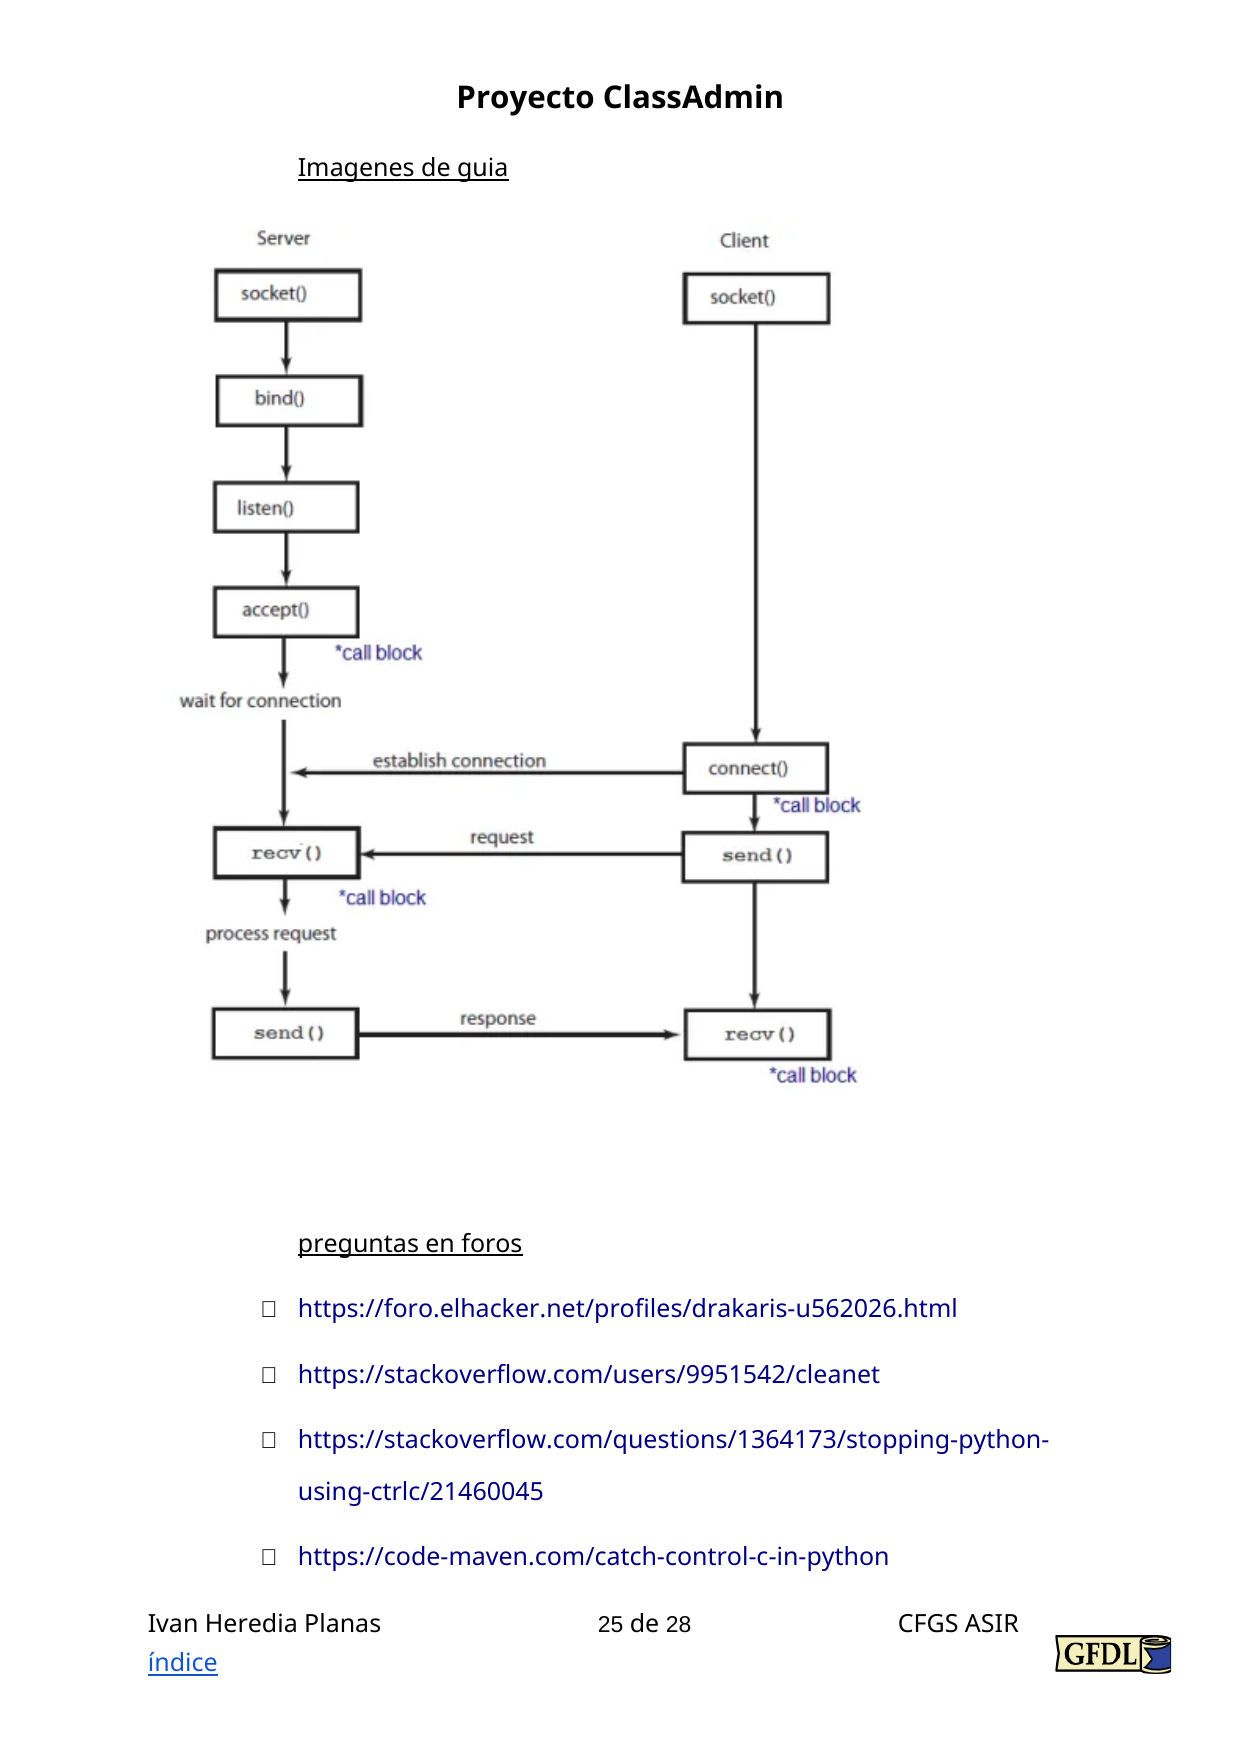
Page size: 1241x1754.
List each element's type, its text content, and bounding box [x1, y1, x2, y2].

list https://stackoverflow.com/users/9951542/cleanet [260, 1356, 1093, 1391]
text Imagenes de guia [298, 150, 1093, 184]
text preguntas en foros [298, 1225, 1093, 1259]
list https://code-maven.com/catch-control-c-in-python [260, 1539, 1093, 1573]
picture [1055, 1635, 1172, 1674]
list https://stackoverflow.com/questions/1364173/stopping-python-using-ctrlc/21460045 [260, 1422, 1093, 1507]
picture [147, 215, 867, 1111]
list https://foro.elhacker.net/profiles/drakaris-u562026.html [260, 1291, 1093, 1325]
